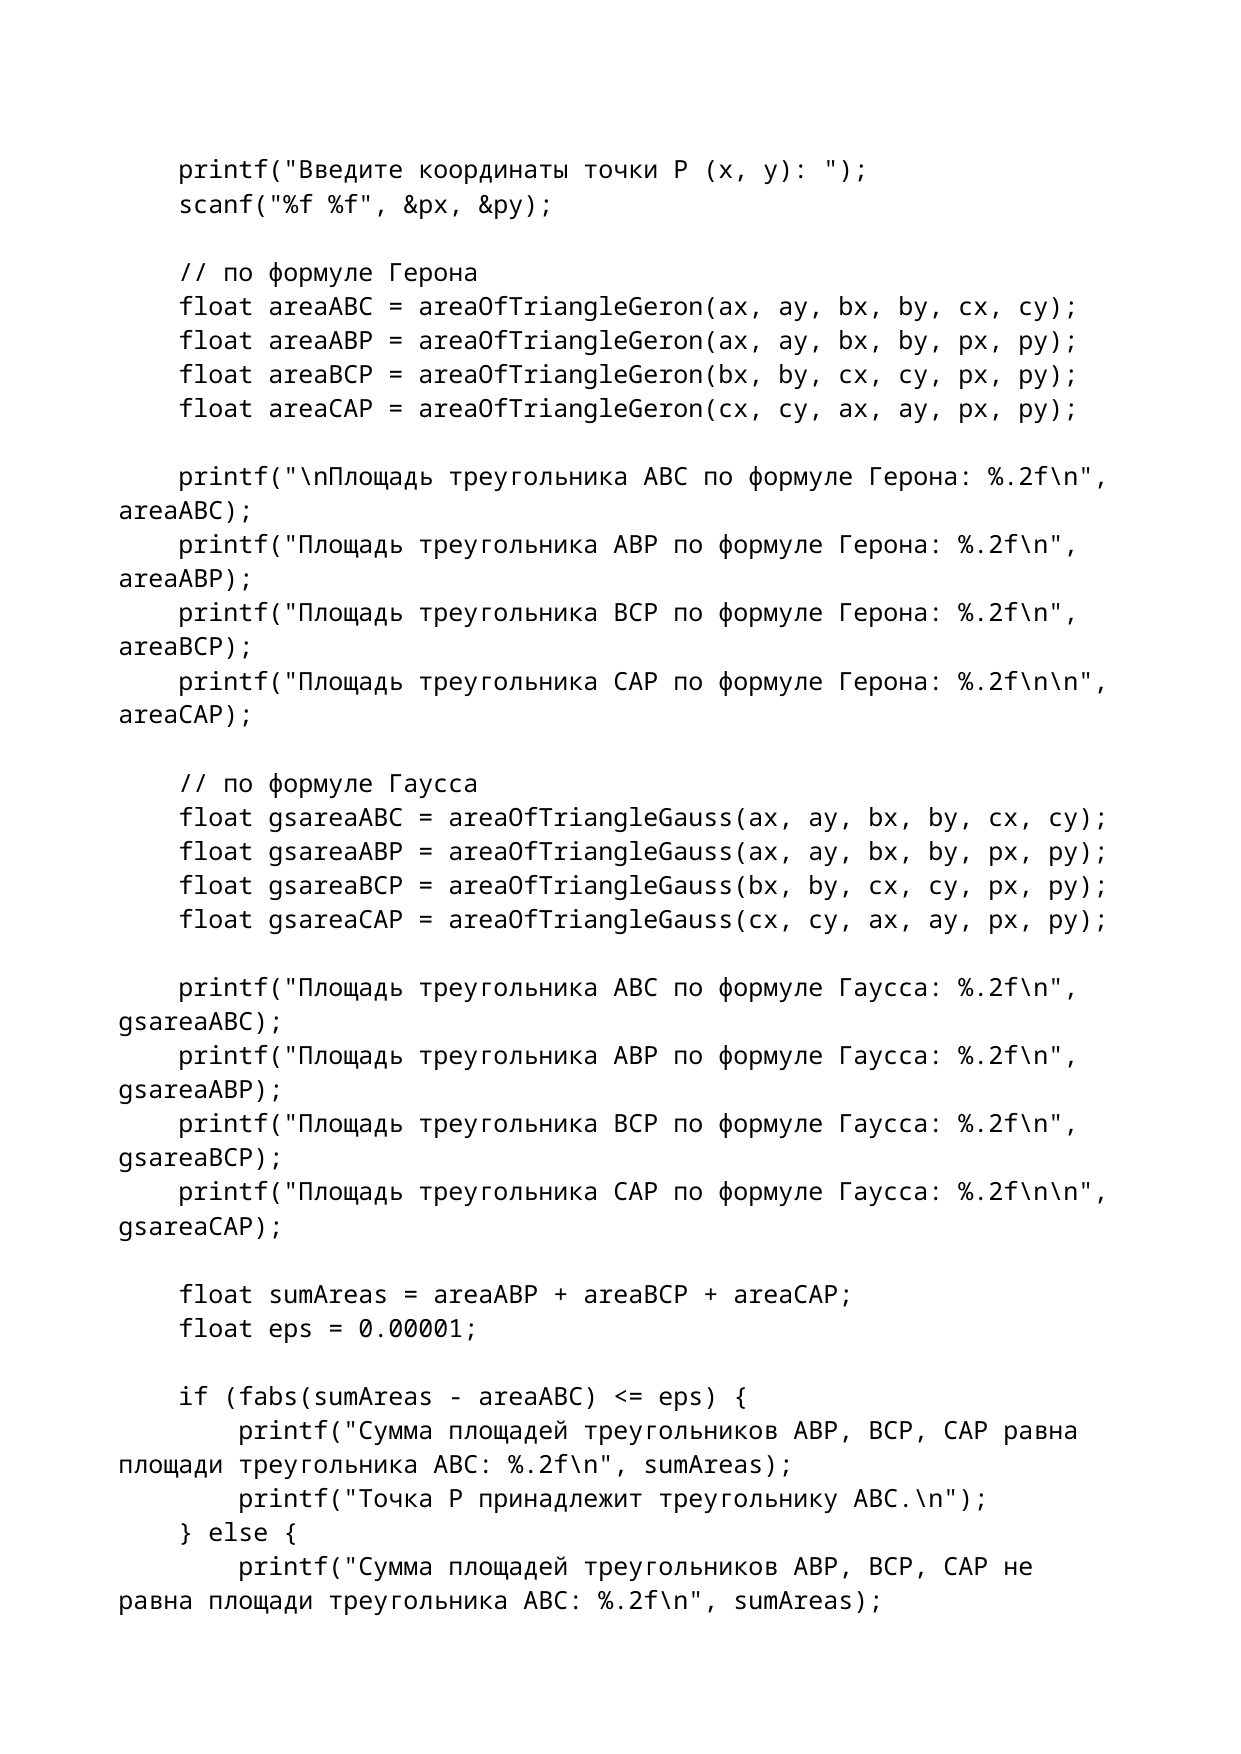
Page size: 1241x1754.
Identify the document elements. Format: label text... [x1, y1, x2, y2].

text printf("\nПлощадь треугольника ABC по формуле Герона: %.2f\n", areaABC); [118, 459, 1122, 527]
text float areaBCP = areaOfTriangleGeron(bx, by, cx, cy, px, py); [118, 357, 1122, 391]
text printf("Сумма площадей треугольников ABP, BCP, CAP не равна площади треугольника ABC: %.2f\n", sumAreas); [118, 1549, 1122, 1617]
text printf("Сумма площадей треугольников ABP, BCP, CAP равна площади треугольника ABC: %.2f\n", sumAreas); [118, 1412, 1122, 1481]
text printf("Введите координаты точки P (x, y): "); [118, 152, 1122, 186]
text float areaCAP = areaOfTriangleGeron(cx, cy, ax, ay, px, py); [118, 391, 1122, 425]
text } else { [118, 1515, 1122, 1549]
text // по формуле Герона [118, 254, 1122, 288]
text printf("Площадь треугольника BCP по формуле Гаусса: %.2f\n", gsareaBCP); [118, 1106, 1122, 1174]
text scanf("%f %f", &px, &py); [118, 186, 1122, 220]
text float areaABC = areaOfTriangleGeron(ax, ay, bx, by, cx, cy); [118, 288, 1122, 322]
text printf("Площадь треугольника CAP по формуле Гаусса: %.2f\n\n", gsareaCAP); [118, 1174, 1122, 1242]
text printf("Площадь треугольника ABP по формуле Гаусса: %.2f\n", gsareaABP); [118, 1038, 1122, 1106]
text printf("Площадь треугольника ABC по формуле Гаусса: %.2f\n", gsareaABC); [118, 970, 1122, 1038]
text // по формуле Гаусса [118, 765, 1122, 799]
text float eps = 0.00001; [118, 1310, 1122, 1344]
text printf("Площадь треугольника BCP по формуле Герона: %.2f\n", areaBCP); [118, 595, 1122, 663]
text printf("Площадь треугольника CAP по формуле Герона: %.2f\n\n", areaCAP); [118, 663, 1122, 731]
text float gsareaABP = areaOfTriangleGauss(ax, ay, bx, by, px, py); [118, 833, 1122, 867]
text float areaABP = areaOfTriangleGeron(ax, ay, bx, by, px, py); [118, 322, 1122, 357]
text float sumAreas = areaABP + areaBCP + areaCAP; [118, 1276, 1122, 1310]
text printf("Площадь треугольника ABP по формуле Герона: %.2f\n", areaABP); [118, 527, 1122, 595]
text if (fabs(sumAreas - areaABC) <= eps) { [118, 1378, 1122, 1412]
text printf("Точка P принадлежит треугольнику ABC.\n"); [118, 1481, 1122, 1515]
text float gsareaABC = areaOfTriangleGauss(ax, ay, bx, by, cx, cy); [118, 799, 1122, 833]
text float gsareaBCP = areaOfTriangleGauss(bx, by, cx, cy, px, py); [118, 867, 1122, 902]
text float gsareaCAP = areaOfTriangleGauss(cx, cy, ax, ay, px, py); [118, 902, 1122, 936]
